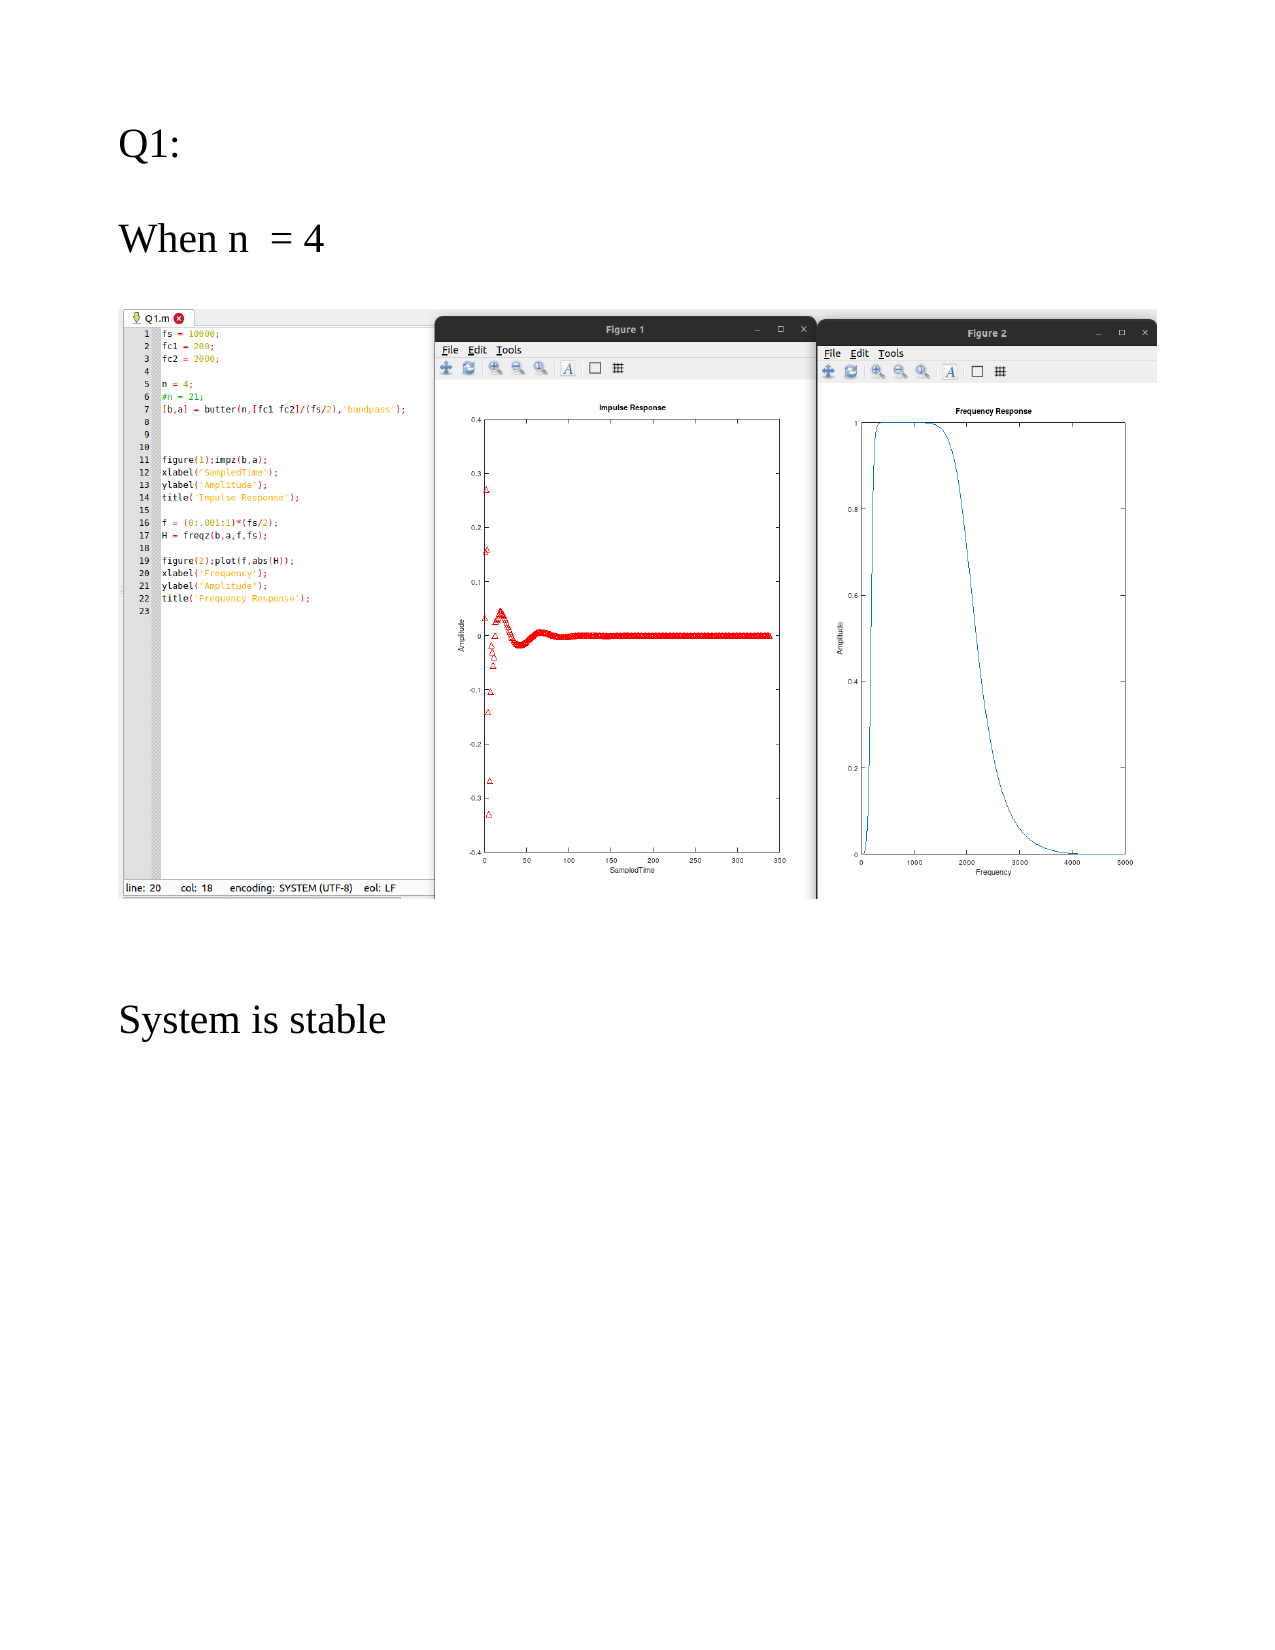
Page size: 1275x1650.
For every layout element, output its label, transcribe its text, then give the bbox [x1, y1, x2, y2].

text When n = 4 [118, 214, 1157, 262]
picture [118, 309, 1157, 899]
text Q1: [118, 118, 1157, 166]
text System is stable [118, 994, 1157, 1042]
